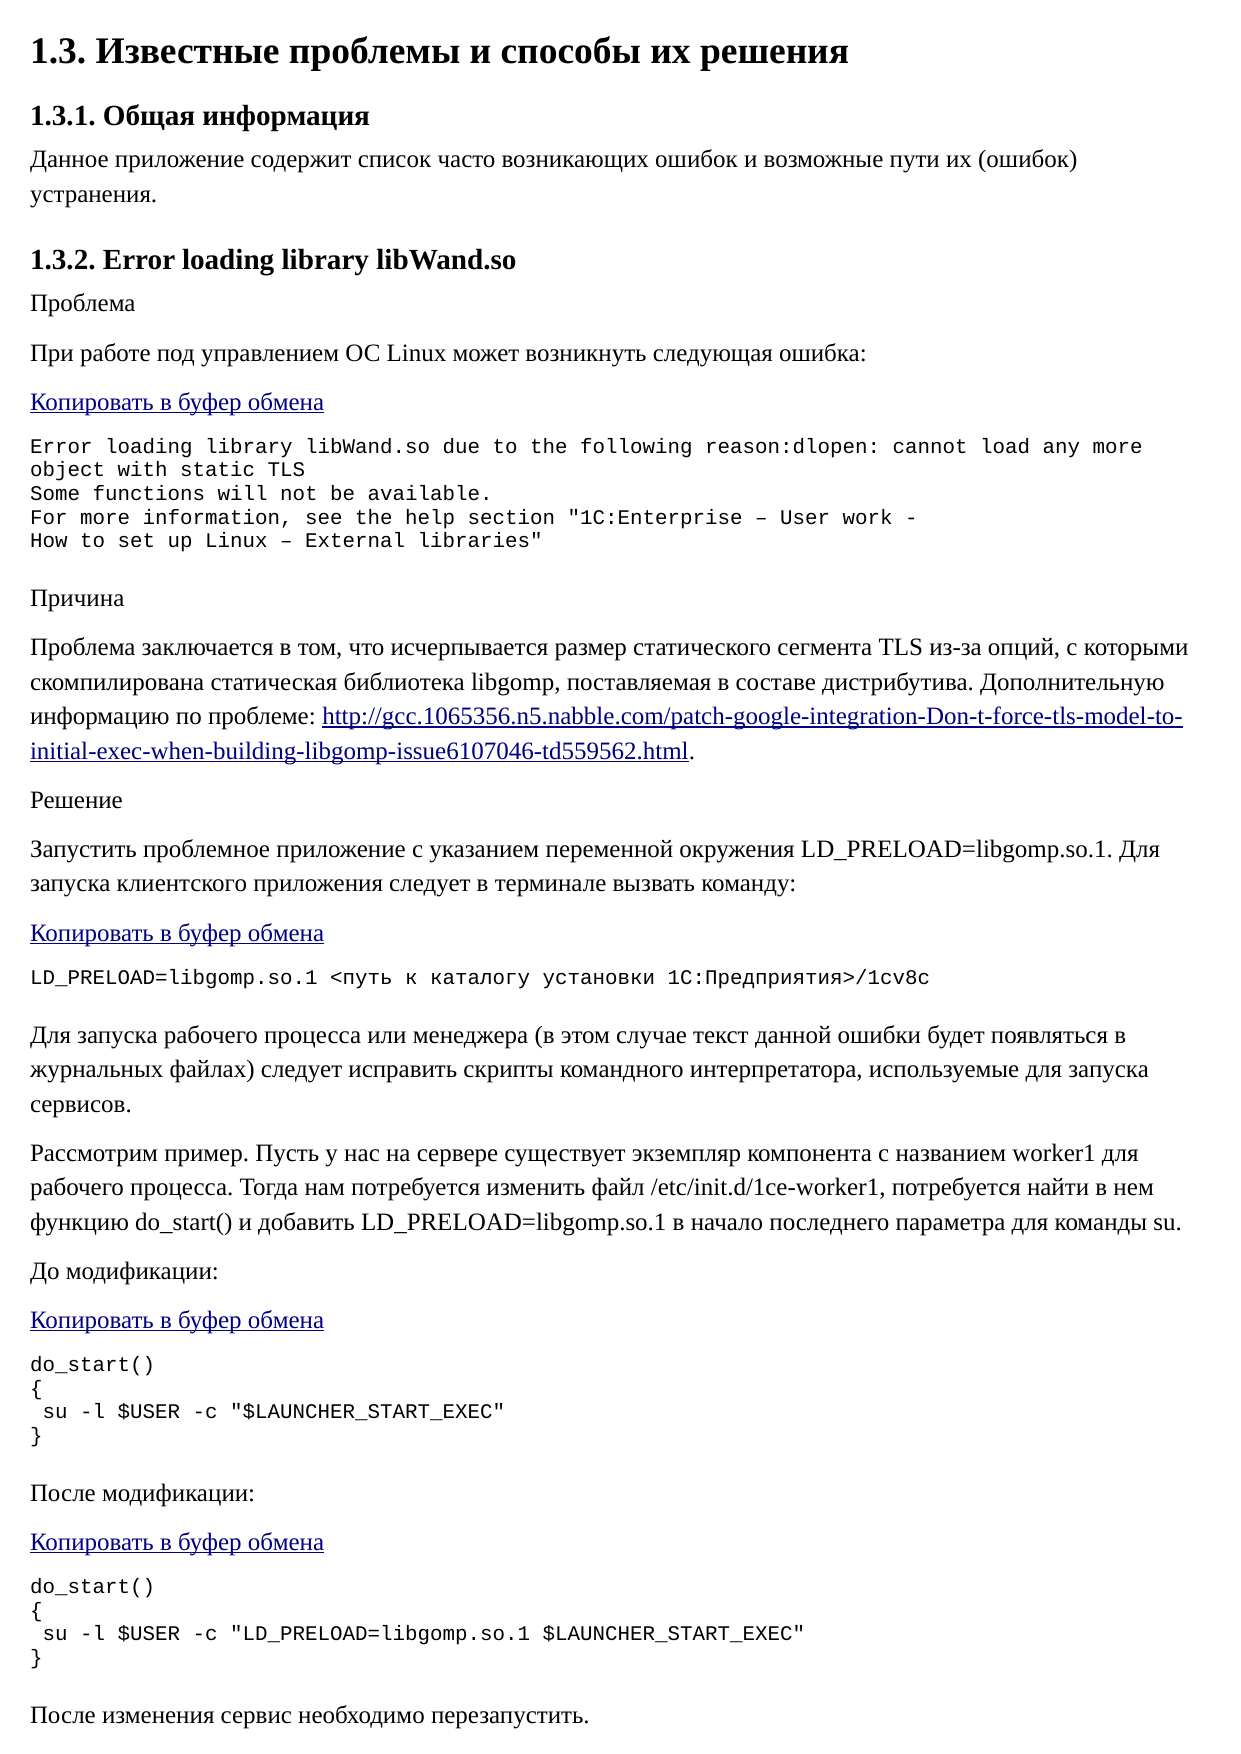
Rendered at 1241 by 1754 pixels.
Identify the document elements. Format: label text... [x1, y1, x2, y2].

text do_start() [30, 1576, 1211, 1600]
text For more information, see the help section "1C:Enterprise – User work - [30, 507, 1211, 530]
text Копировать в буфер обмена [30, 1305, 1211, 1334]
text До модификации: [30, 1256, 1211, 1284]
text Рассмотрим пример. Пусть у нас на сервере существует экземпляр компонента с названием worker1 для рабочего процесса. Тогда нам потребуется изменить файл /etc/init.d/1ce-worker1, потребуется найти в нем функцию do_start() и добавить LD_PRELOAD=libgomp.so.1 в начало последнего параметра для команды su. [30, 1138, 1211, 1236]
text How to set up Linux – External libraries" [30, 530, 1211, 554]
text { [30, 1378, 1211, 1401]
text После изменения сервис необходимо перезапустить. [30, 1700, 1211, 1729]
text Данное приложение содержит список часто возникающих ошибок и возможные пути их (ошибок) устранения. [30, 144, 1211, 208]
text После модификации: [30, 1478, 1211, 1507]
text Проблема [30, 288, 1211, 317]
text Error loading library libWand.so due to the following reason:dlopen: cannot load any more object with static TLS [30, 436, 1211, 483]
text Для запуска рабочего процесса или менеджера (в этом случае текст данной ошибки будет появляться в журнальных файлах) следует исправить скрипты командного интерпретатора, используемые для запуска сервисов. [30, 1020, 1211, 1117]
text Запустить проблемное приложение с указанием переменной окружения LD_PRELOAD=libgomp.so.1. Для запуска клиентского приложения следует в терминале вызвать команду: [30, 834, 1211, 897]
subtitle 1.3. Известные проблемы и способы их решения [30, 28, 1211, 71]
subtitle 1.3.2. Error loading library libWand.so [30, 242, 1211, 276]
text su -l $USER -c "LD_PRELOAD=libgomp.so.1 $LAUNCHER_START_EXEC" [30, 1623, 1211, 1647]
text su -l $USER -c "$LAUNCHER_START_EXEC" [30, 1401, 1211, 1425]
text { [30, 1600, 1211, 1623]
text Причина [30, 583, 1211, 612]
text Проблема заключается в том, что исчерпывается размер статического сегмента TLS из-за опций, с которыми скомпилирована статическая библиотека libgomp, поставляемая в составе дистрибутива. Дополнительную информацию по проблеме: http://gcc.1065356.n5.nabble.com/patch-google-integration-Don-t-force-tls-model-to-initial-exec-when-building-libgomp-issue6107046-td559562.html. [30, 632, 1211, 765]
text Some functions will not be available. [30, 483, 1211, 507]
subtitle 1.3.1. Общая информация [30, 98, 1211, 132]
text } [30, 1647, 1211, 1671]
text LD_PRELOAD=libgomp.so.1 <путь к каталогу установки 1С:Предприятия>/1cv8c [30, 967, 1211, 990]
text Копировать в буфер обмена [30, 918, 1211, 946]
text Копировать в буфер обмена [30, 1527, 1211, 1556]
text do_start() [30, 1354, 1211, 1378]
text } [30, 1425, 1211, 1448]
text При работе под управлением ОС Linux может возникнуть следующая ошибка: [30, 338, 1211, 366]
text Копировать в буфер обмена [30, 387, 1211, 415]
text Решение [30, 785, 1211, 814]
